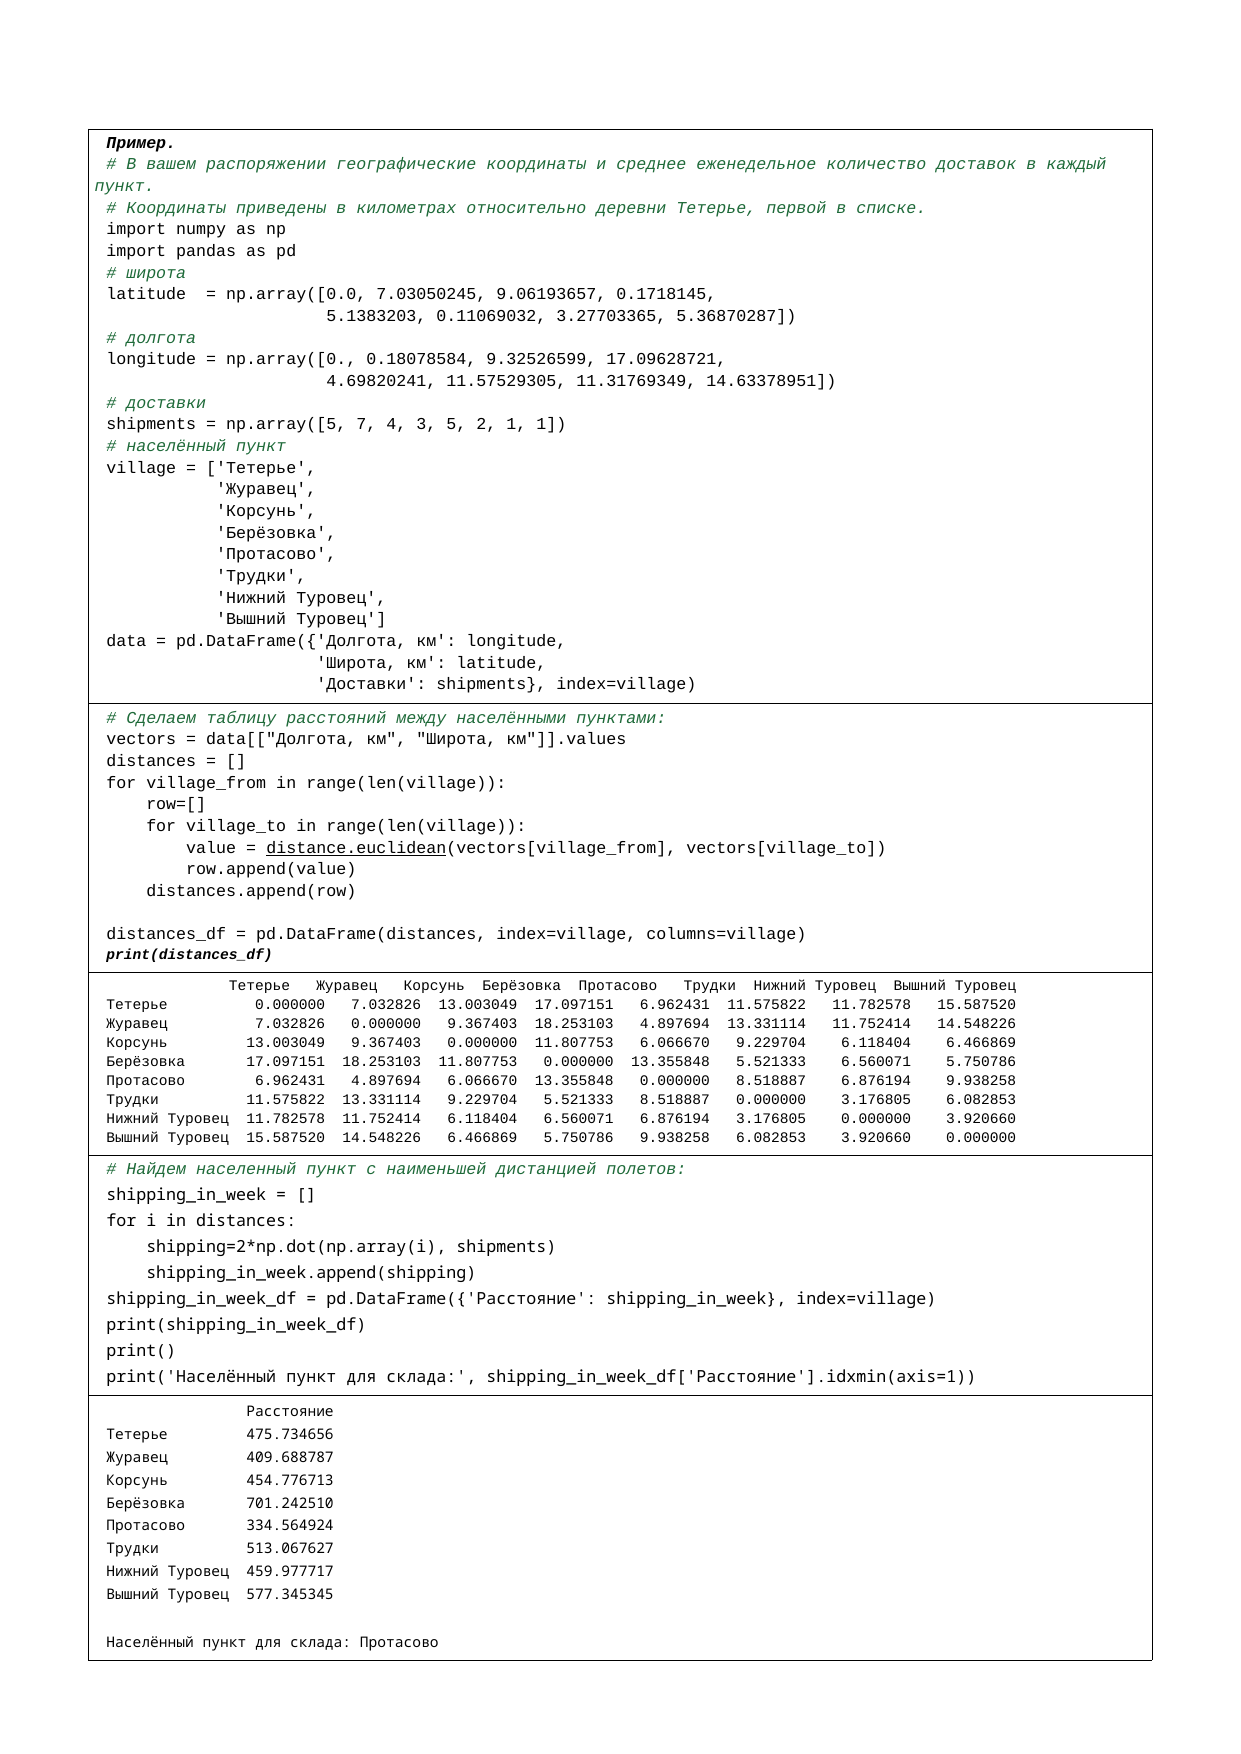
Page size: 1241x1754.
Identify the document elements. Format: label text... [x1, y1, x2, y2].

table_cell Тетерье Журавец Корсунь Берёзовка Протасово Трудки Нижний Туровец Вышний Туровец Тетерье 0.000000 7.032826 13.003049 17.097151 6.962431 11.575822 11.782578 15.587520 Журавец 7.032826 0.000000 9.367403 18.253103 4.897694 13.331114 11.752414 14.548226 Корсунь 13.003049 9.367403 0.000000 11.807753 6.066670 9.229704 6.118404 6.466869 Берёзовка 17.097151 18.253103 11.807753 0.000000 13.355848 5.521333 6.560071 5.750786 Протасово 6.962431 4.897694 6.066670 13.355848 0.000000 8.518887 6.876194 9.938258 Трудки 11.575822 13.331114 9.229704 5.521333 8.518887 0.000000 3.176805 6.082853 Нижний Туровец 11.782578 11.752414 6.118404 6.560071 6.876194 3.176805 0.000000 3.920660 Вышний Туровец 15.587520 14.548226 6.466869 5.750786 9.938258 6.082853 3.920660 0.000000 [89, 973, 1152, 1154]
table_cell # Найдем населенный пункт с наименьшей дистанцией полетов: shipping_in_week = [] for i in distances: shipping=2*np.dot(np.array(i), shipments) shipping_in_week.append(shipping) shipping_in_week_df = pd.DataFrame({'Расстояние': shipping_in_week}, index=village) print(shipping_in_week_df) print() print('Населённый пункт для склада:', shipping_in_week_df['Расстояние'].idxmin(axis=1)) [89, 1156, 1152, 1395]
table_header Пример. # В вашем распоряжении географические координаты и среднее еженедельное количество доставок в каждый пункт. # Координаты приведены в километрах относительно деревни Тетерье, первой в списке. import numpy as np import pandas as pd # широта latitude = np.array([0.0, 7.03050245, 9.06193657, 0.1718145, 5.1383203, 0.11069032, 3.27703365, 5.36870287]) # долгота longitude = np.array([0., 0.18078584, 9.32526599, 17.09628721, 4.69820241, 11.57529305, 11.31769349, 14.63378951]) # доставки shipments = np.array([5, 7, 4, 3, 5, 2, 1, 1]) # населённый пункт village = ['Тетерье', 'Журавец', 'Корсунь', 'Берёзовка', 'Протасово', 'Трудки', 'Нижний Туровец', 'Вышний Туровец'] data = pd.DataFrame({'Долгота, км': longitude, 'Широта, км': latitude, 'Доставки': shipments}, index=village) [89, 130, 1152, 703]
table_cell # Сделаем таблицу расстояний между населёнными пунктами: vectors = data[["Долгота, км", "Широта, км"]].values distances = [] for village_from in range(len(village)): row=[] for village_to in range(len(village)): value = distance.euclidean(vectors[village_from], vectors[village_to]) row.append(value) distances.append(row) distances_df = pd.DataFrame(distances, index=village, columns=village) print(distances_df) [89, 704, 1152, 972]
table_cell Расстояние Тетерье 475.734656 Журавец 409.688787 Корсунь 454.776713 Берёзовка 701.242510 Протасово 334.564924 Трудки 513.067627 Нижний Туровец 459.977717 Вышний Туровец 577.345345 Населённый пункт для склада: Протасово [89, 1396, 1152, 1660]
